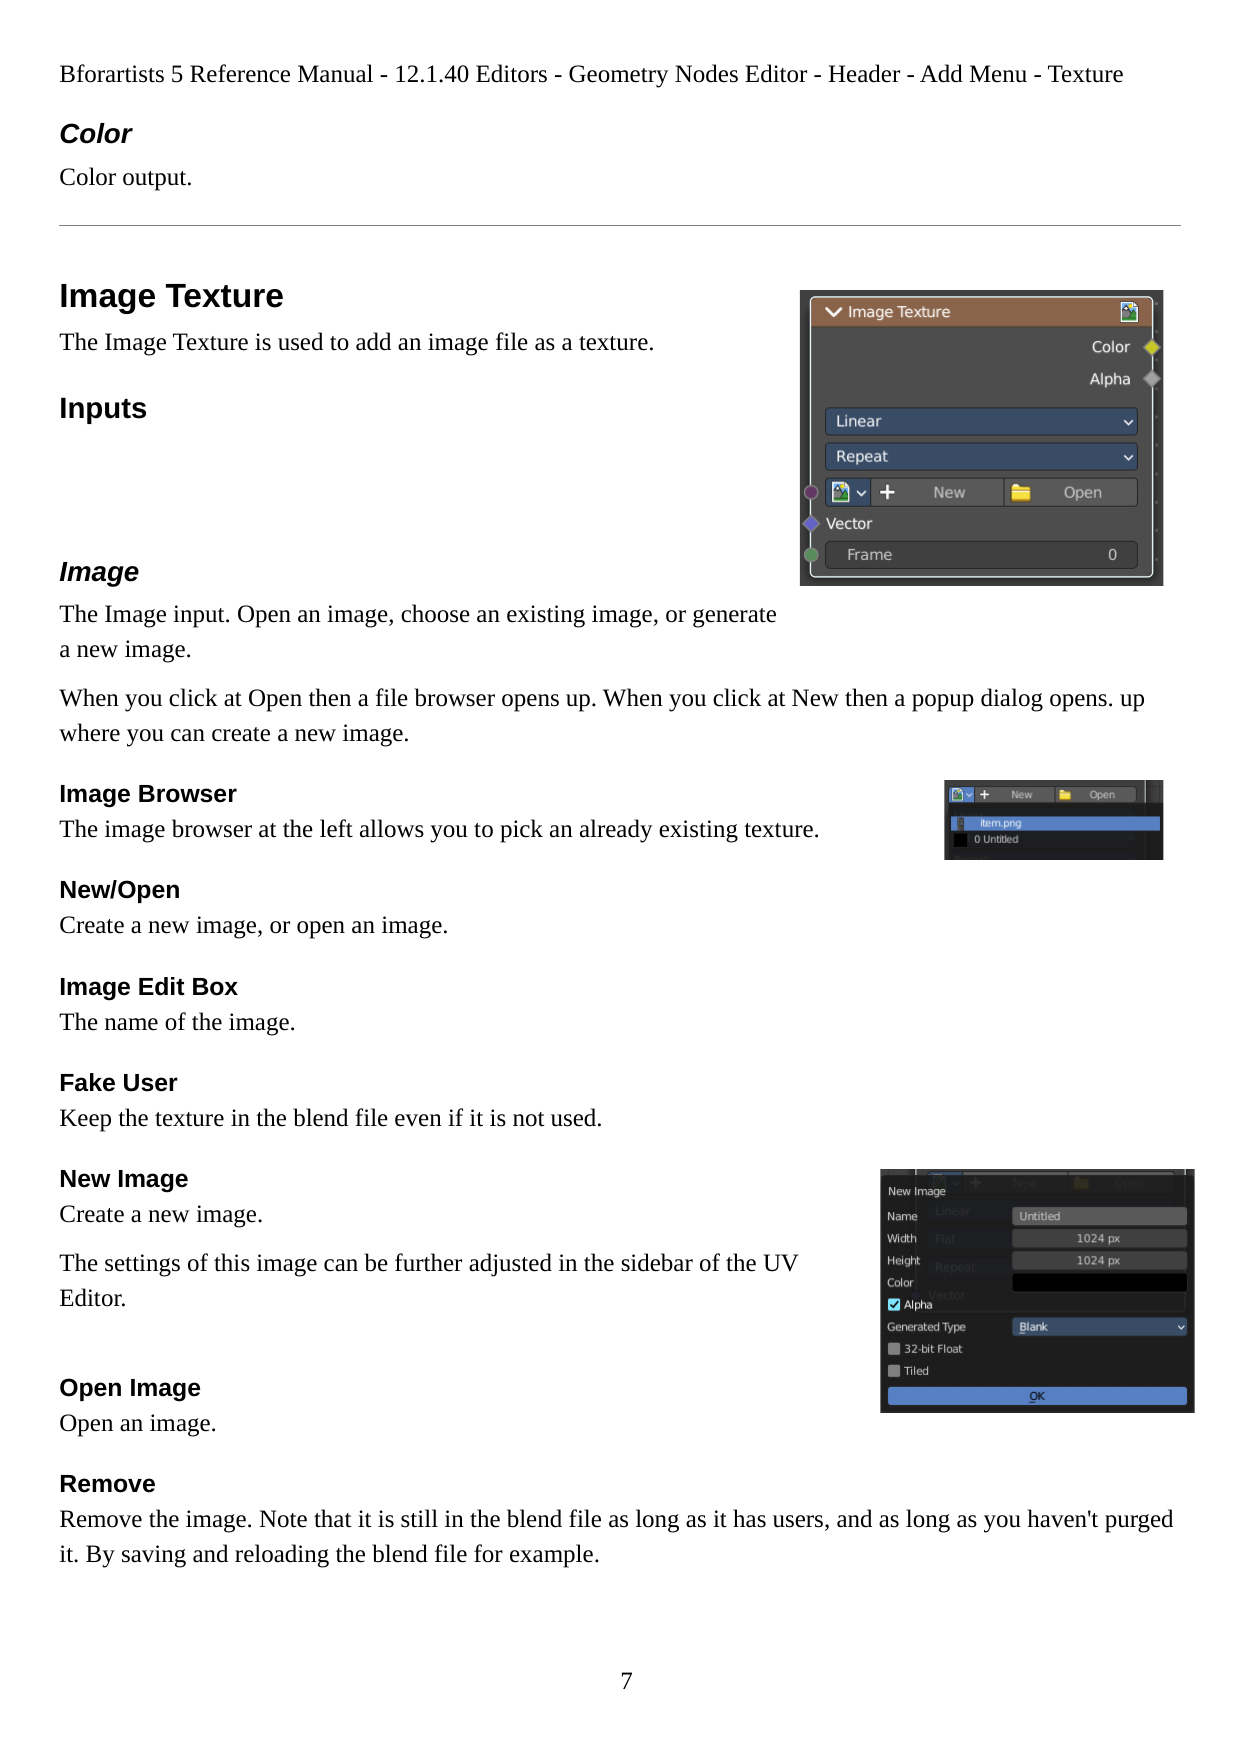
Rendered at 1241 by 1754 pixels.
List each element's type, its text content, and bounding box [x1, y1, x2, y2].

text Keep the texture in the blend file even if it is not used. [59, 1103, 1181, 1132]
text The image browser at the left allows you to pick an already existing texture. [59, 814, 944, 843]
subtitle New/Open [59, 876, 1181, 904]
text The Image input. Open an image, choose an existing image, or generate a new image. [59, 599, 1181, 663]
text Color output. [59, 162, 1181, 190]
text Open an image. [59, 1408, 1181, 1437]
subtitle Image Edit Box [59, 972, 1181, 1000]
subtitle Remove [59, 1469, 1181, 1498]
subtitle New Image [59, 1164, 1181, 1193]
picture [799, 290, 1164, 586]
picture [944, 780, 1164, 860]
subtitle Image Texture [59, 276, 1181, 314]
subtitle Image [59, 555, 1181, 587]
text When you click at Open then a file browser opens up. When you click at New then a popup dialog opens. up where you can create a new image. [59, 683, 1181, 746]
text The name of the image. [59, 1007, 1181, 1035]
text Create a new image, or open an image. [59, 910, 1181, 939]
subtitle Open Image [59, 1373, 880, 1402]
text The Image Texture is used to add an image file as a texture. [59, 327, 799, 356]
text Create a new image. [59, 1199, 880, 1228]
picture [880, 1169, 1195, 1413]
subtitle Color [59, 117, 1181, 149]
subtitle Fake User [59, 1068, 1181, 1097]
subtitle [1164, 391, 1181, 424]
subtitle Image Browser [59, 779, 1181, 808]
text Remove the image. Note that it is still in the blend file as long as it has users, and as long as you haven't purged it. By saving and reloading the blend file for example. [59, 1504, 1181, 1568]
text The settings of this image can be further adjusted in the sidebar of the UV Editor. [59, 1248, 880, 1312]
subtitle Inputs [59, 391, 799, 424]
